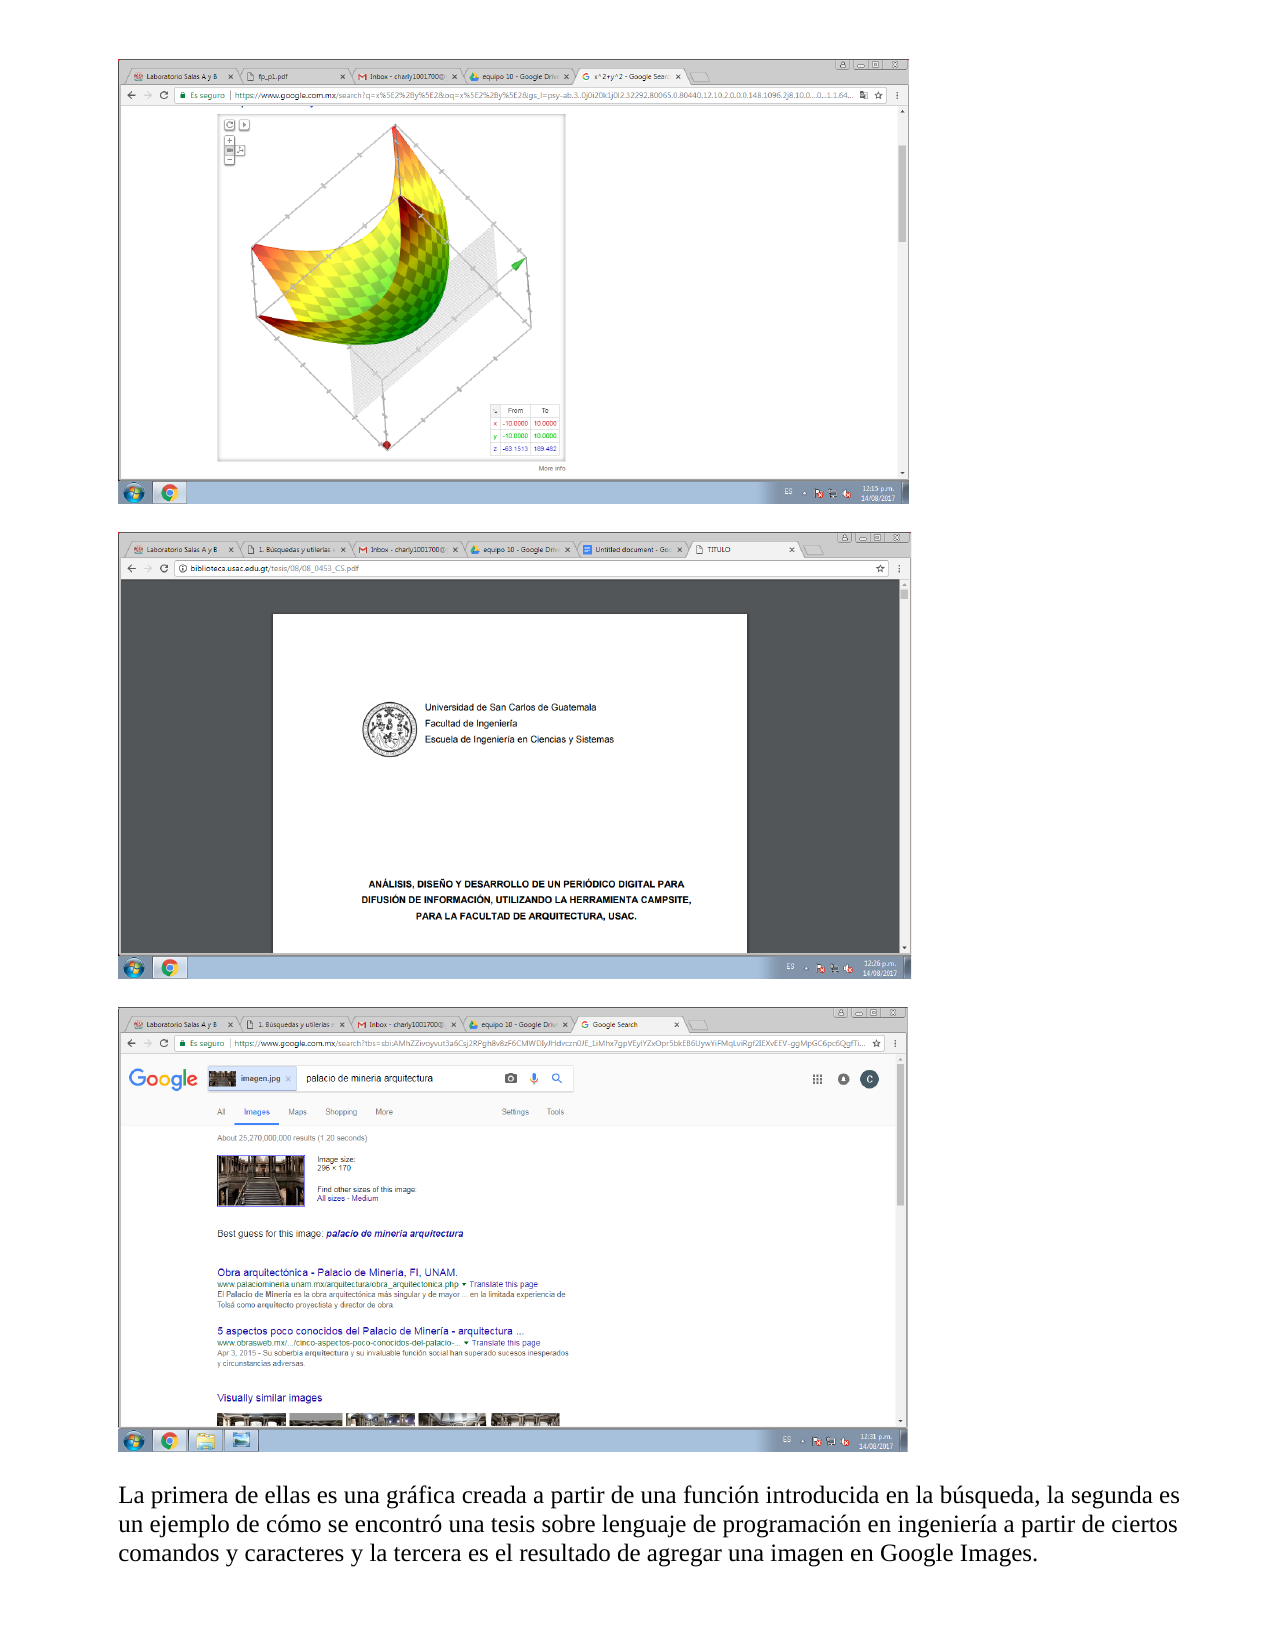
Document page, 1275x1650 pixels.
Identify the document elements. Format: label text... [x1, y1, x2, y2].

text La primera de ellas es una gráfica creada a partir de una función introducida en la búsqueda, la segunda es un ejemplo de cómo se encontró una tesis sobre lenguaje de programación en ingeniería a partir de ciertos comandos y caracteres y la tercera es el resultado de agregar una imagen en Google Images. [118, 1481, 1205, 1567]
